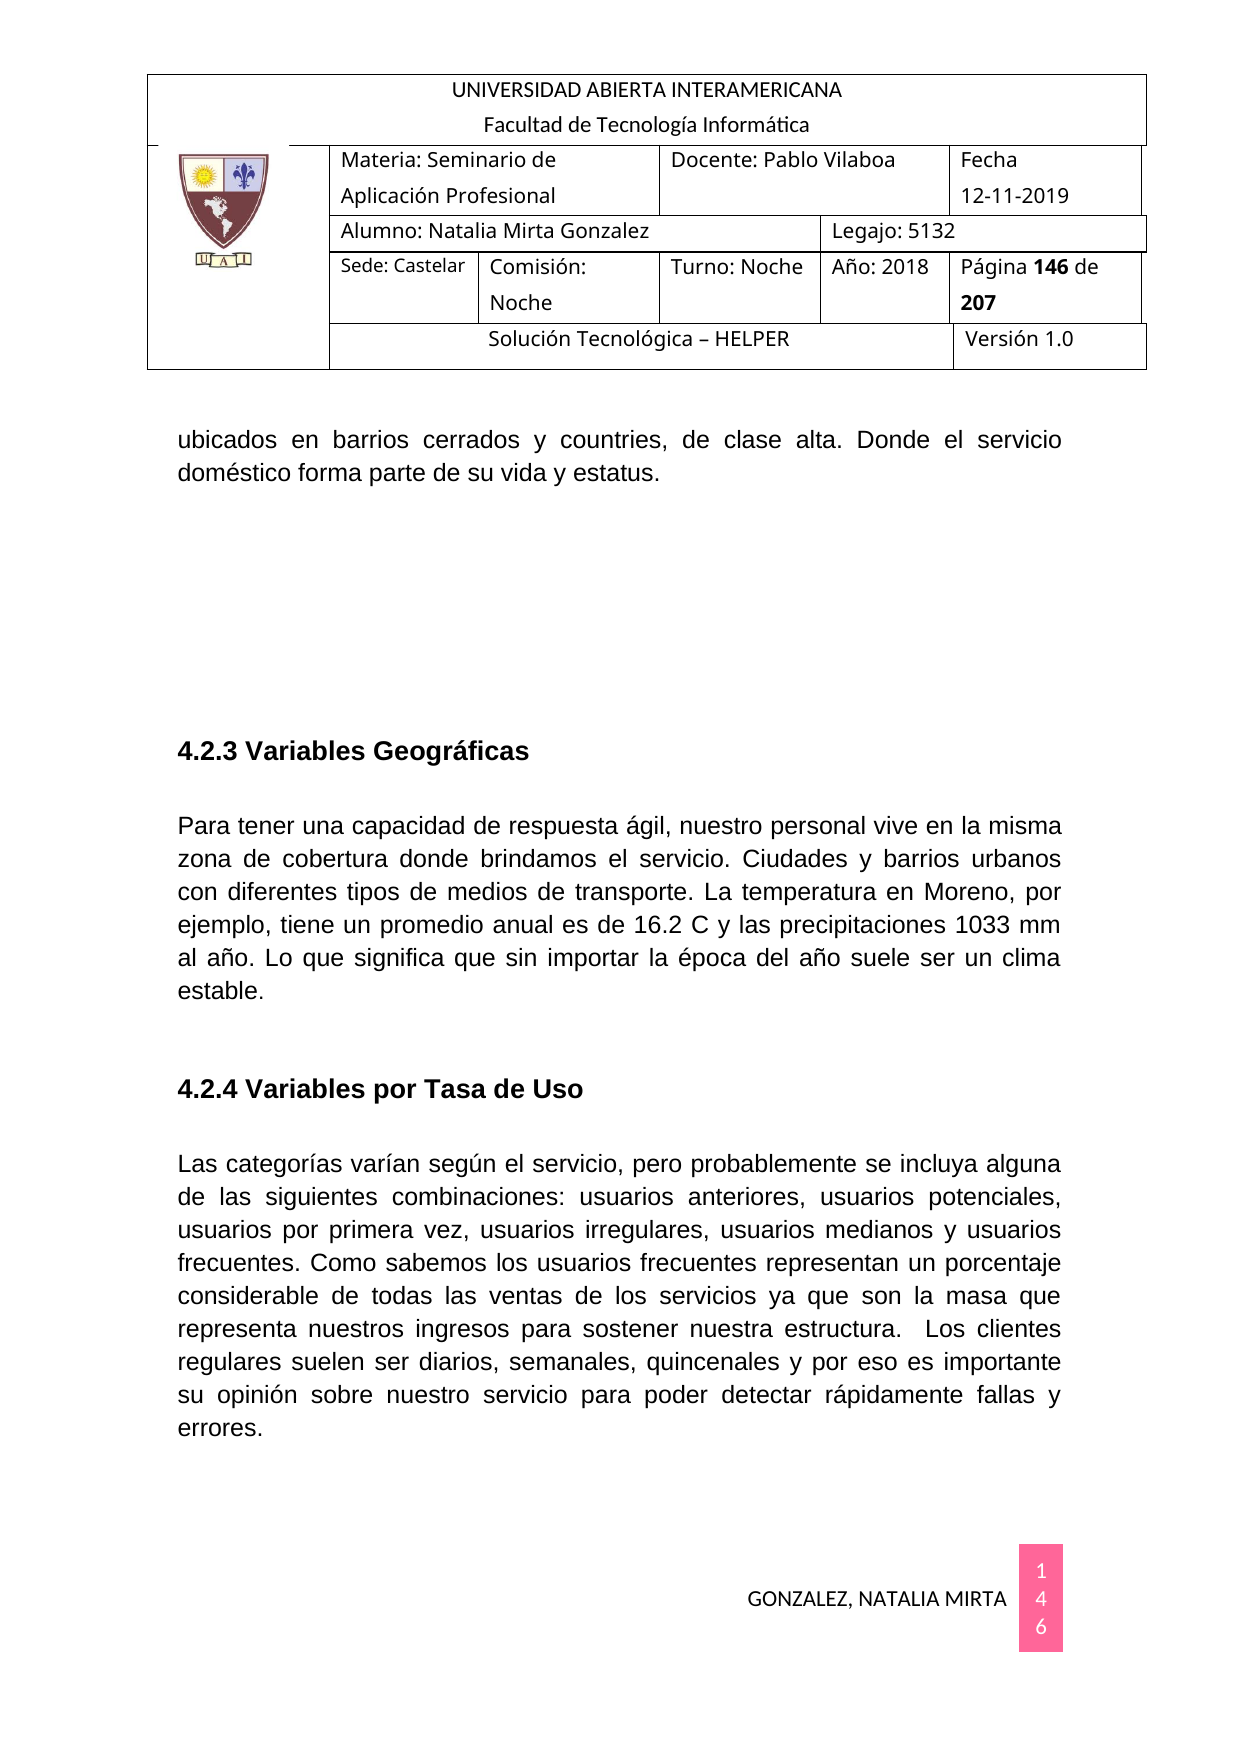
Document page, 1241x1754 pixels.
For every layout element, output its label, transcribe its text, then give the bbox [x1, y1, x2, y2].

text Para tener una capacidad de respuesta ágil, nuestro personal vive en la misma zona de cobertura donde brindamos el servicio. Ciudades y barrios urbanos con diferentes tipos de medios de transporte. La temperatura en Moreno, por ejemplo, tiene un promedio anual es de 16.2 C y las precipitaciones 1033 mm al año. Lo que significa que sin importar la época del año suele ser un clima estable. [177, 811, 1063, 1005]
subtitle 4.2.3 Variables Geográficas [177, 735, 1063, 766]
text ubicados en barrios cerrados y countries, de clase alta. Donde el servicio doméstico forma parte de su vida y estatus. [177, 425, 1063, 487]
subtitle 4.2.4 Variables por Tasa de Uso [177, 1073, 1063, 1104]
text Las categorías varían según el servicio, pero probablemente se incluya alguna de las siguientes combinaciones: usuarios anteriores, usuarios potenciales, usuarios por primera vez, usuarios irregulares, usuarios medianos y usuarios frecuentes. Como sabemos los usuarios frecuentes representan un porcentaje considerable de todas las ventas de los servicios ya que son la masa que representa nuestros ingresos para sostener nuestra estructura. Los clientes regulares suelen ser diarios, semanales, quincenales y por eso es importante su opinión sobre nuestro servicio para poder detectar rápidamente fallas y errores. [177, 1149, 1063, 1442]
